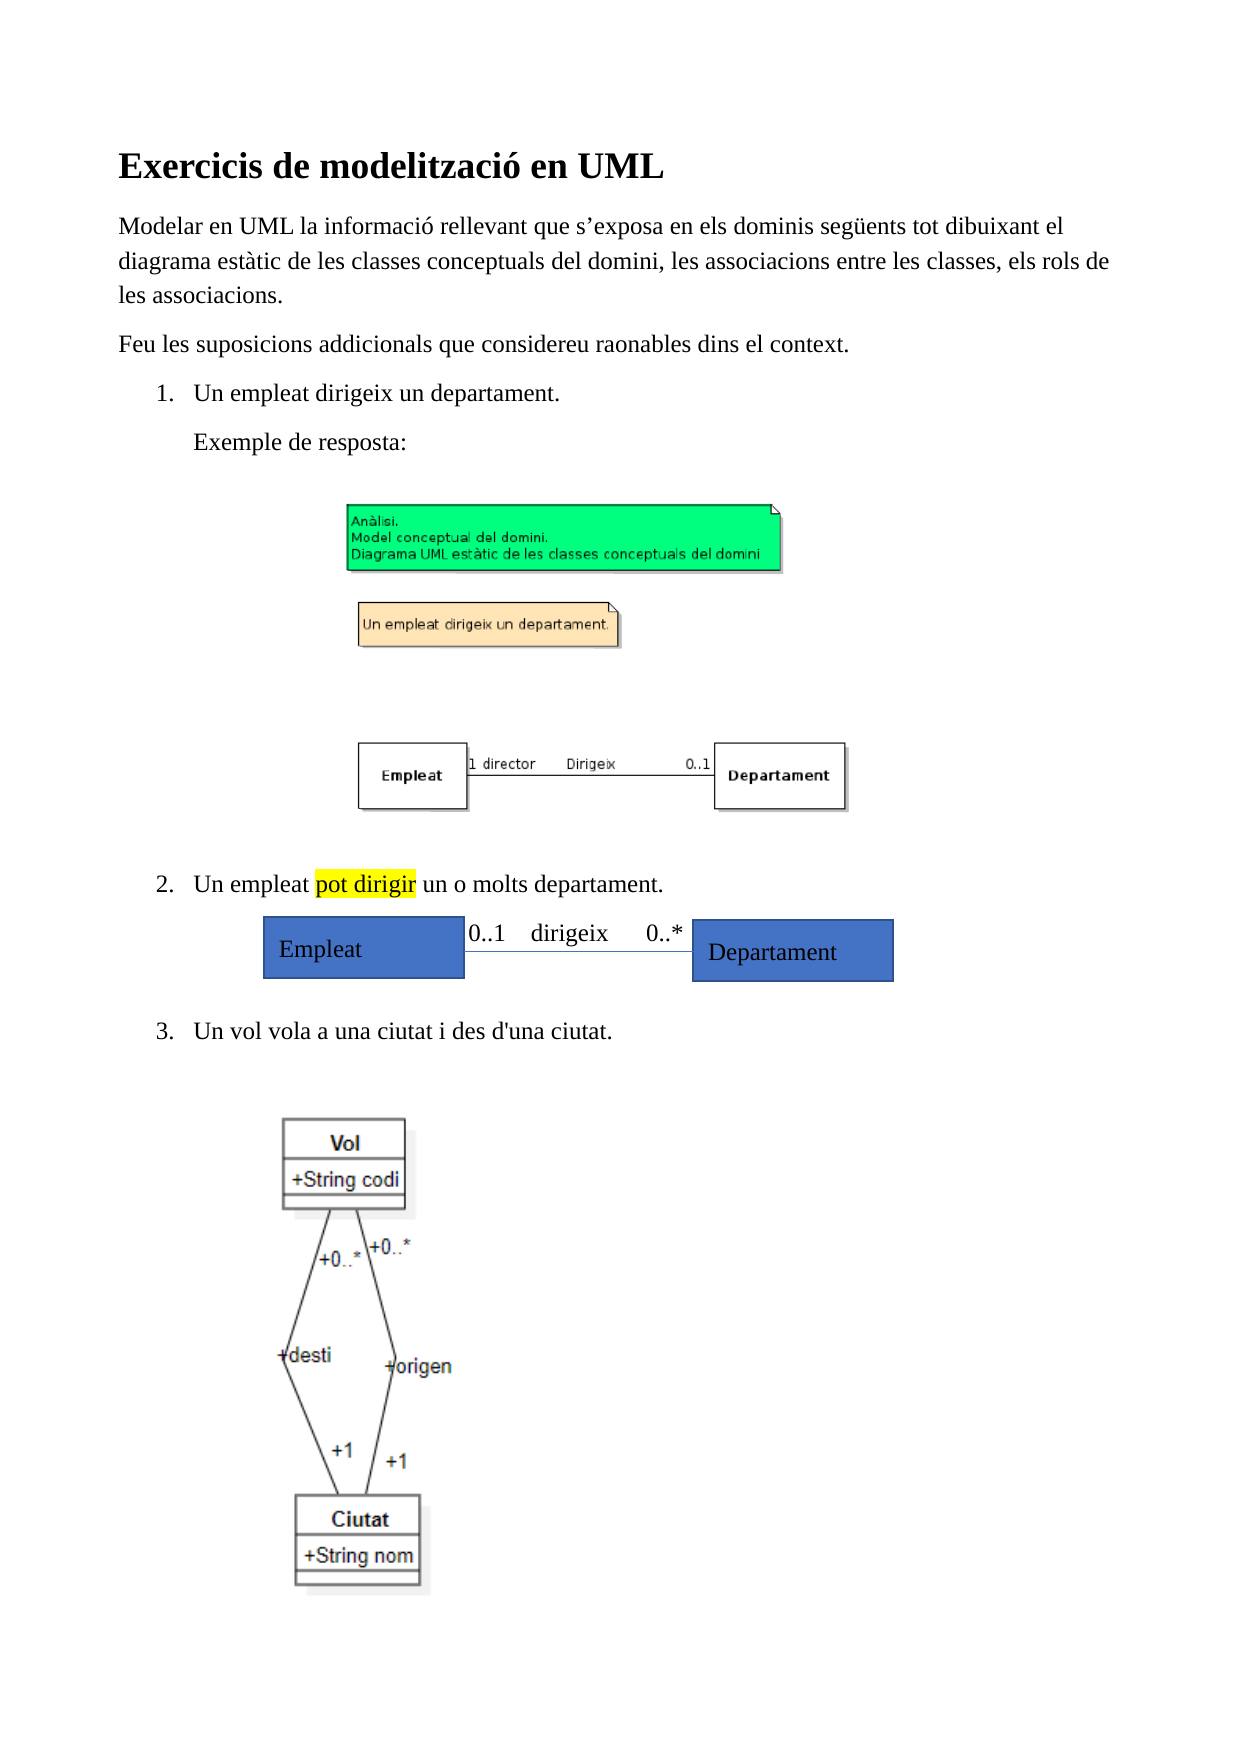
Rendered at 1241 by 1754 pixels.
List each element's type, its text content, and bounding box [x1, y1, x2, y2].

text [118, 918, 263, 947]
text Feu les suposicions addicionals que considereu raonables dins el context. [118, 329, 1113, 358]
text Exemple de resposta: [193, 427, 1122, 456]
subtitle Exercicis de modelització en UML [118, 143, 1122, 186]
list Un empleat pot dirigir un o molts departament. [156, 869, 1122, 898]
text Modelar en UML la informació rellevant que s’exposa en els dominis següents tot dibuixant el diagrama estàtic de les classes conceptuals del domini, les associacions entre les classes, els rols de les associacions. [118, 211, 1113, 309]
list Un empleat dirigeix un departament. [156, 378, 1122, 407]
text 0..1 dirigeix 0..* [465, 918, 1122, 947]
list Un vol vola a una ciutat i des d'una ciutat. [156, 1016, 1122, 1045]
